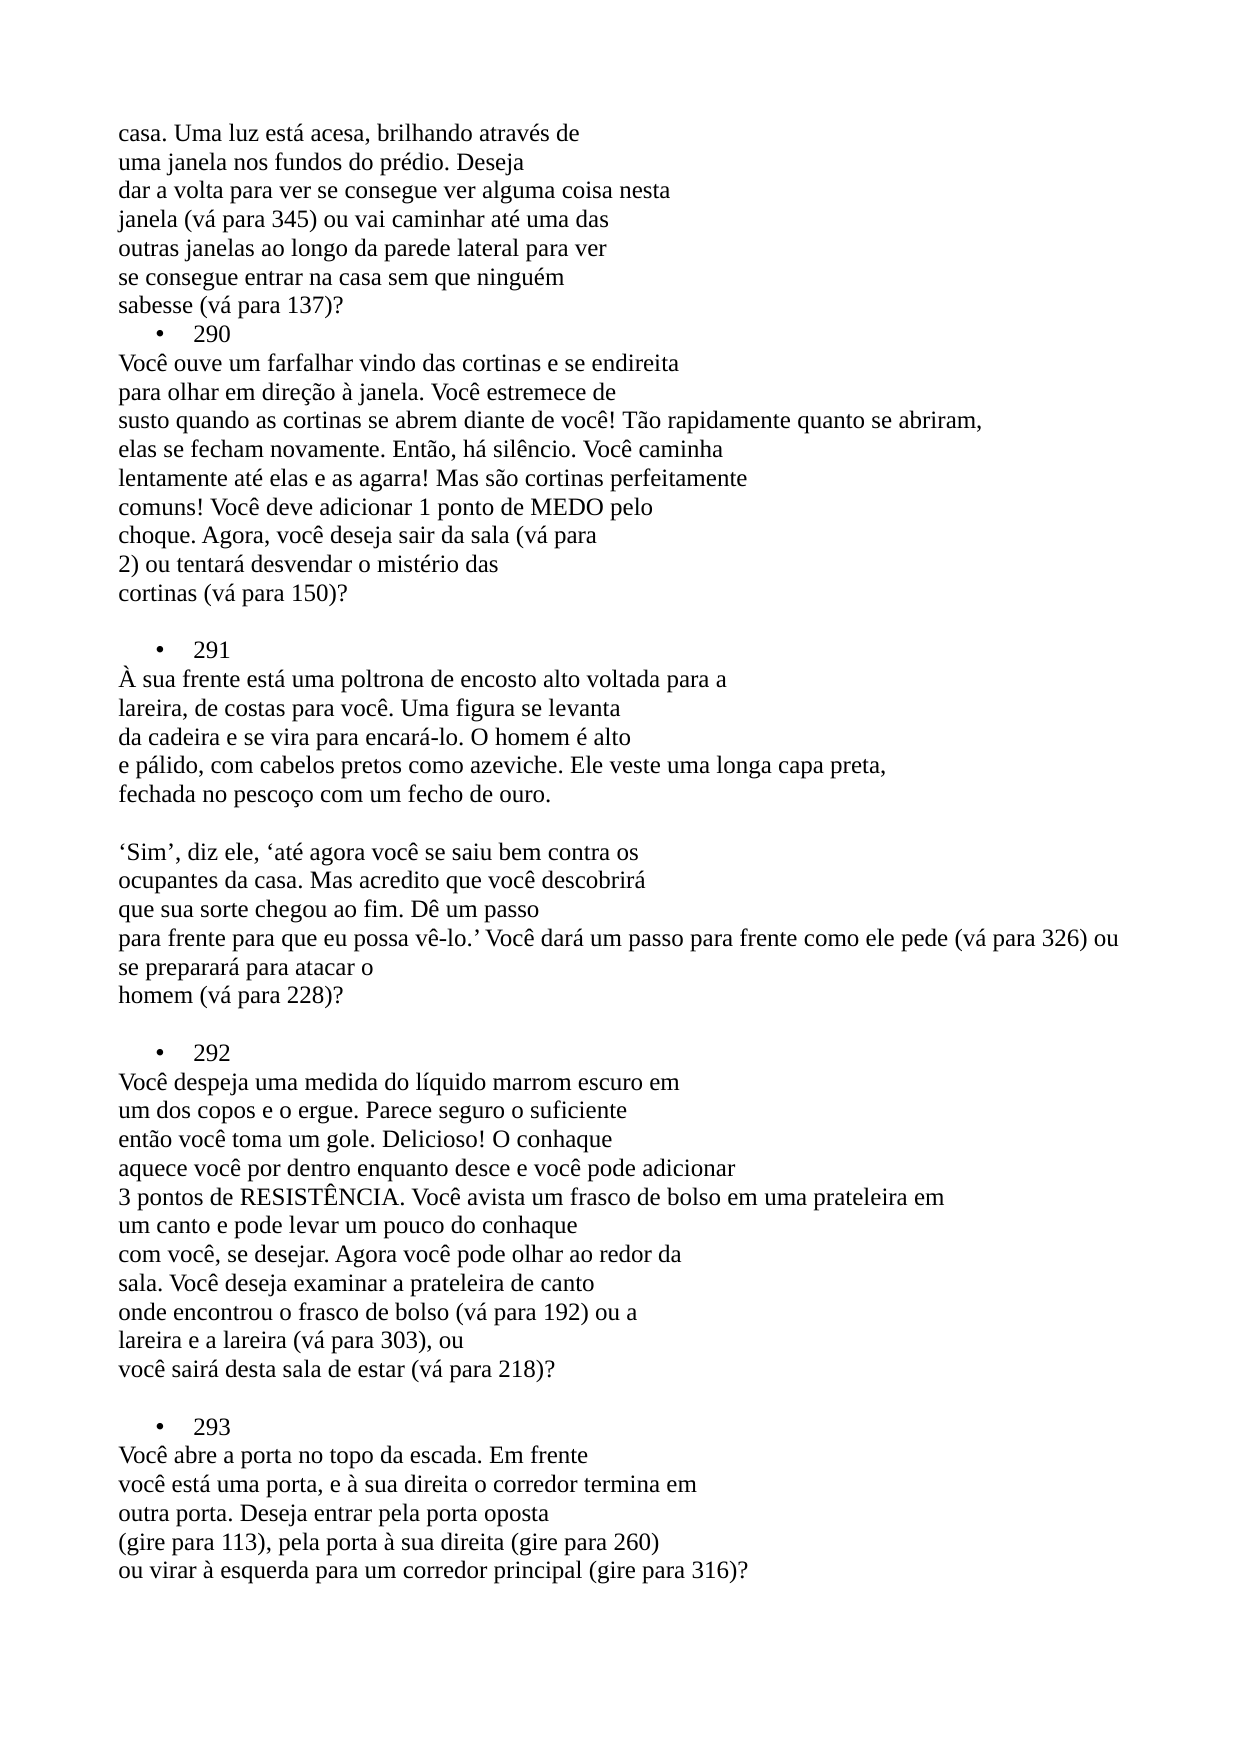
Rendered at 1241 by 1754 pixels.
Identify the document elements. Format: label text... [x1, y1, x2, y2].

text choque. Agora, você deseja sair da sala (vá para [118, 521, 1122, 549]
text com você, se desejar. Agora você pode olhar ao redor da [118, 1239, 1122, 1268]
text sala. Você deseja examinar a prateleira de canto [118, 1268, 1122, 1297]
text onde encontrou o frasco de bolso (vá para 192) ou a [118, 1297, 1122, 1326]
list 291 [156, 636, 1122, 664]
text um dos copos e o ergue. Parece seguro o suficiente [118, 1096, 1122, 1124]
text dar a volta para ver se consegue ver alguma coisa nesta [118, 176, 1122, 204]
text À sua frente está uma poltrona de encosto alto voltada para a [118, 664, 1122, 693]
text fechada no pescoço com um fecho de ouro. [118, 779, 1122, 808]
text se consegue entrar na casa sem que ninguém [118, 262, 1122, 291]
text Você abre a porta no topo da escada. Em frente [118, 1441, 1122, 1469]
text outra porta. Deseja entrar pela porta oposta [118, 1498, 1122, 1527]
text um canto e pode levar um pouco do conhaque [118, 1211, 1122, 1239]
text e pálido, com cabelos pretos como azeviche. Ele veste uma longa capa preta, [118, 751, 1122, 779]
text para frente para que eu possa vê-lo.’ Você dará um passo para frente como ele pede (vá para 326) ou se preparará para atacar o [118, 923, 1122, 981]
text da cadeira e se vira para encará-lo. O homem é alto [118, 722, 1122, 751]
text 3 pontos de RESISTÊNCIA. Você avista um frasco de bolso em uma prateleira em [118, 1182, 1122, 1211]
text aquece você por dentro enquanto desce e você pode adicionar [118, 1153, 1122, 1182]
text susto quando as cortinas se abrem diante de você! Tão rapidamente quanto se abriram, [118, 406, 1122, 434]
text lareira e a lareira (vá para 303), ou [118, 1326, 1122, 1354]
list 293 [156, 1412, 1122, 1441]
text sabesse (vá para 137)? [118, 291, 1122, 319]
text 2) ou tentará desvendar o mistério das [118, 549, 1122, 578]
text Você ouve um farfalhar vindo das cortinas e se endireita [118, 348, 1122, 377]
text lareira, de costas para você. Uma figura se levanta [118, 693, 1122, 722]
list 290 [156, 319, 1122, 348]
text outras janelas ao longo da parede lateral para ver [118, 233, 1122, 262]
text que sua sorte chegou ao fim. Dê um passo [118, 894, 1122, 923]
text você sairá desta sala de estar (vá para 218)? [118, 1354, 1122, 1383]
text ‘Sim’, diz ele, ‘até agora você se saiu bem contra os [118, 837, 1122, 866]
text ou virar à esquerda para um corredor principal (gire para 316)? [118, 1556, 1122, 1584]
text Você despeja uma medida do líquido marrom escuro em [118, 1067, 1122, 1096]
text ocupantes da casa. Mas acredito que você descobrirá [118, 866, 1122, 894]
text comuns! Você deve adicionar 1 ponto de MEDO pelo [118, 492, 1122, 521]
text uma janela nos fundos do prédio. Deseja [118, 147, 1122, 176]
text então você toma um gole. Delicioso! O conhaque [118, 1124, 1122, 1153]
text (gire para 113), pela porta à sua direita (gire para 260) [118, 1527, 1122, 1556]
list 292 [156, 1038, 1122, 1067]
text para olhar em direção à janela. Você estremece de [118, 377, 1122, 406]
text casa. Uma luz está acesa, brilhando através de [118, 118, 1122, 147]
text elas se fecham novamente. Então, há silêncio. Você caminha [118, 434, 1122, 463]
text homem (vá para 228)? [118, 981, 1122, 1009]
text você está uma porta, e à sua direita o corredor termina em [118, 1469, 1122, 1498]
text lentamente até elas e as agarra! Mas são cortinas perfeitamente [118, 463, 1122, 492]
text janela (vá para 345) ou vai caminhar até uma das [118, 204, 1122, 233]
text cortinas (vá para 150)? [118, 578, 1122, 607]
